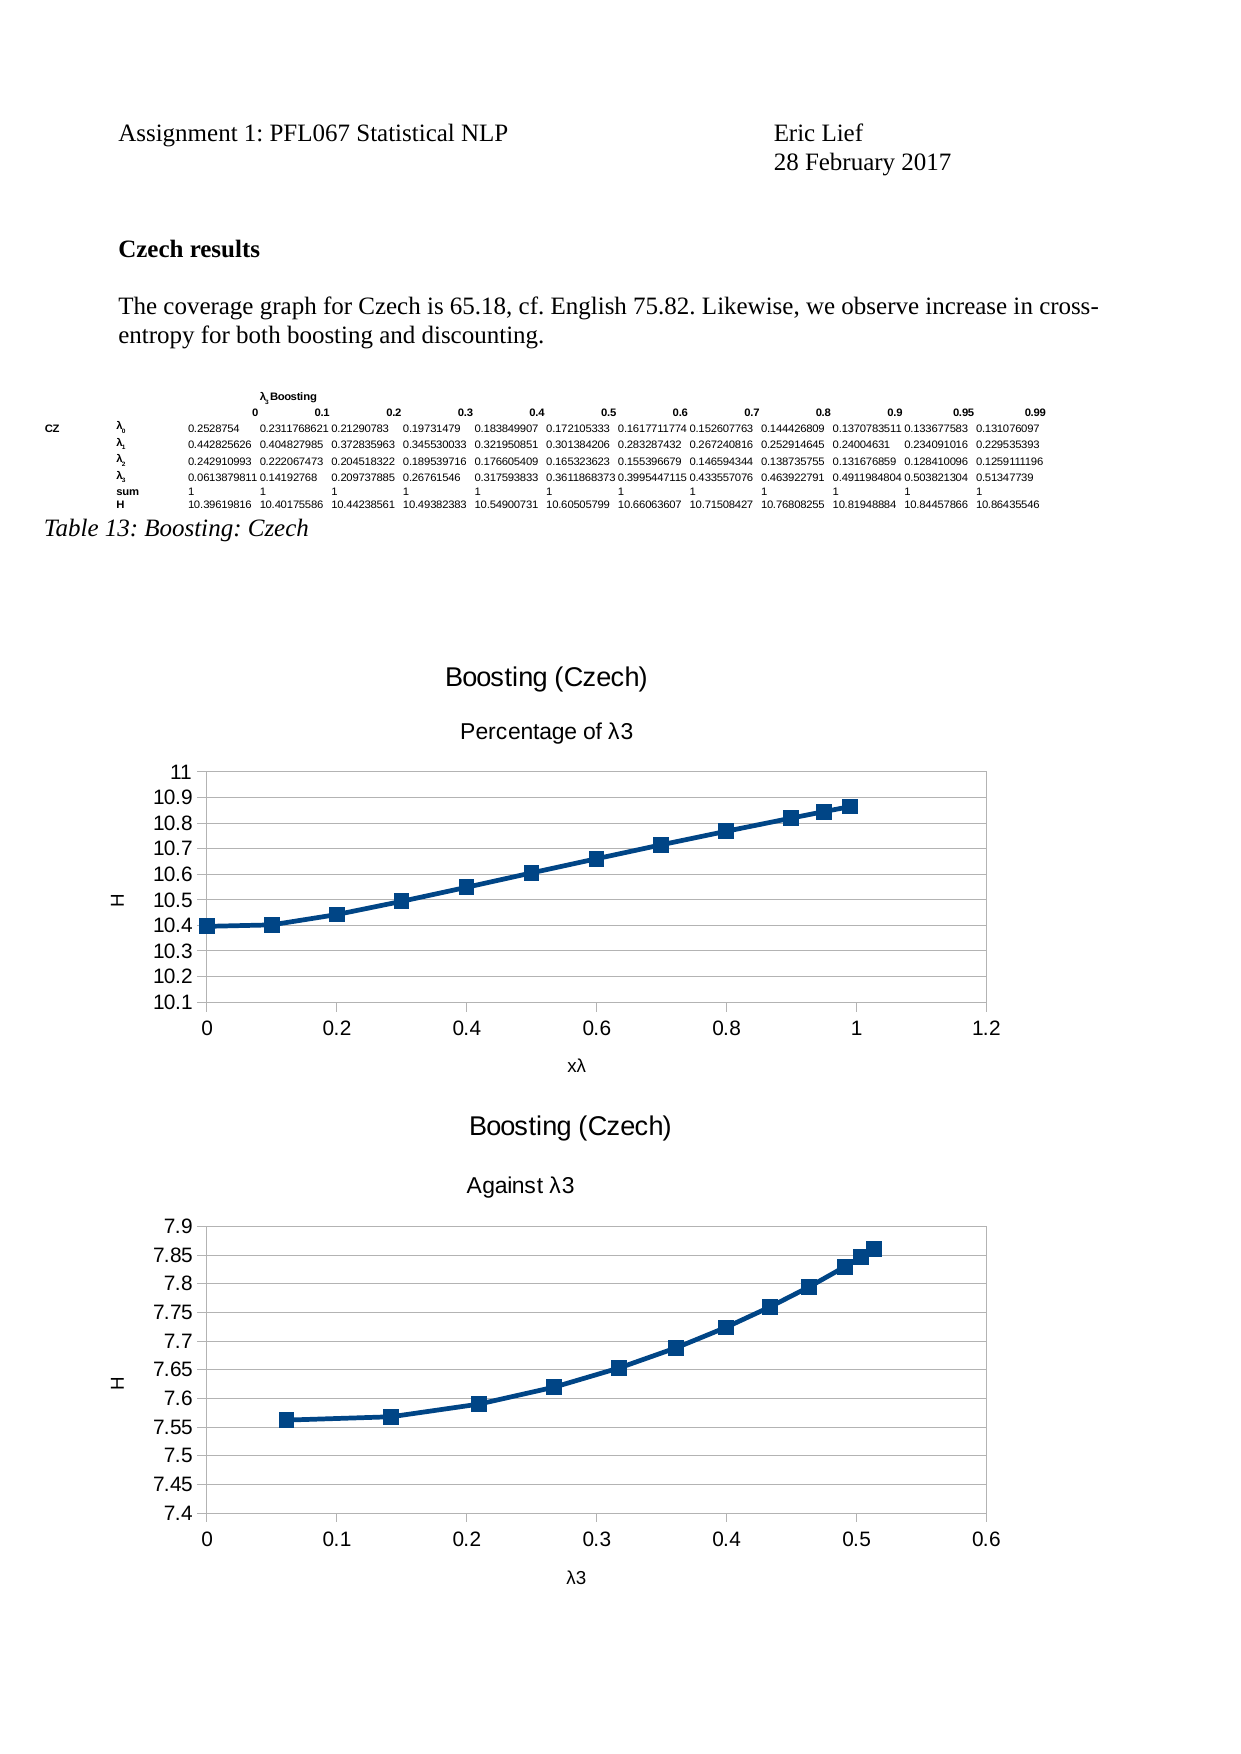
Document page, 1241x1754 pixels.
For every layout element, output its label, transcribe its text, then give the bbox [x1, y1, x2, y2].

text Czech results [118, 234, 1122, 263]
text The coverage graph for Czech is 65.18, cf. English 75.82. Likewise, we observe increase in cross-entropy for both boosting and discounting. [118, 291, 1122, 349]
text Table 13: Boosting: Czech [44, 390, 1197, 542]
